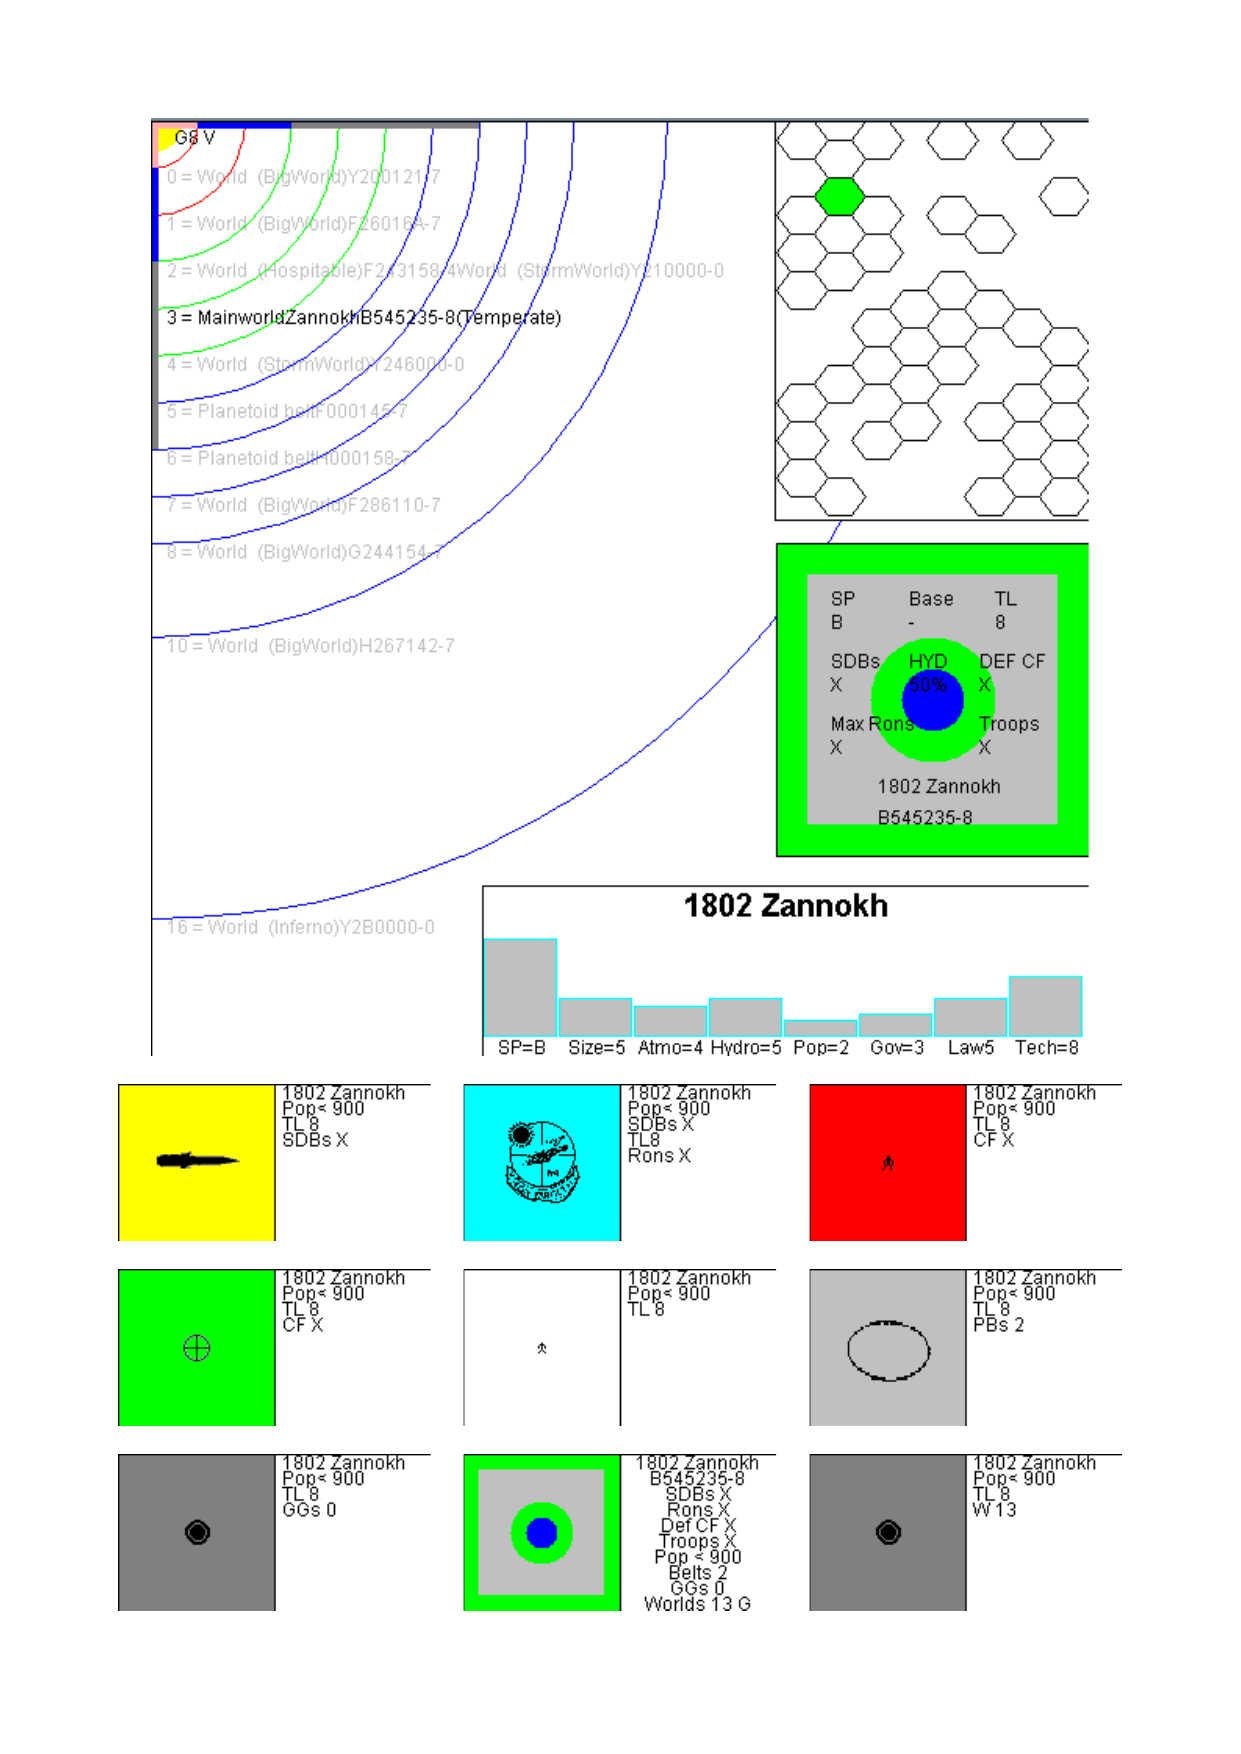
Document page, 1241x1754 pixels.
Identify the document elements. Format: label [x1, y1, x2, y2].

picture [809, 1084, 1122, 1241]
picture [463, 1084, 777, 1241]
picture [463, 1269, 777, 1426]
picture [118, 1454, 431, 1611]
picture [118, 1084, 431, 1241]
picture [809, 1269, 1122, 1426]
picture [151, 118, 1089, 1056]
picture [809, 1454, 1122, 1611]
picture [118, 1269, 431, 1426]
picture [463, 1454, 777, 1611]
